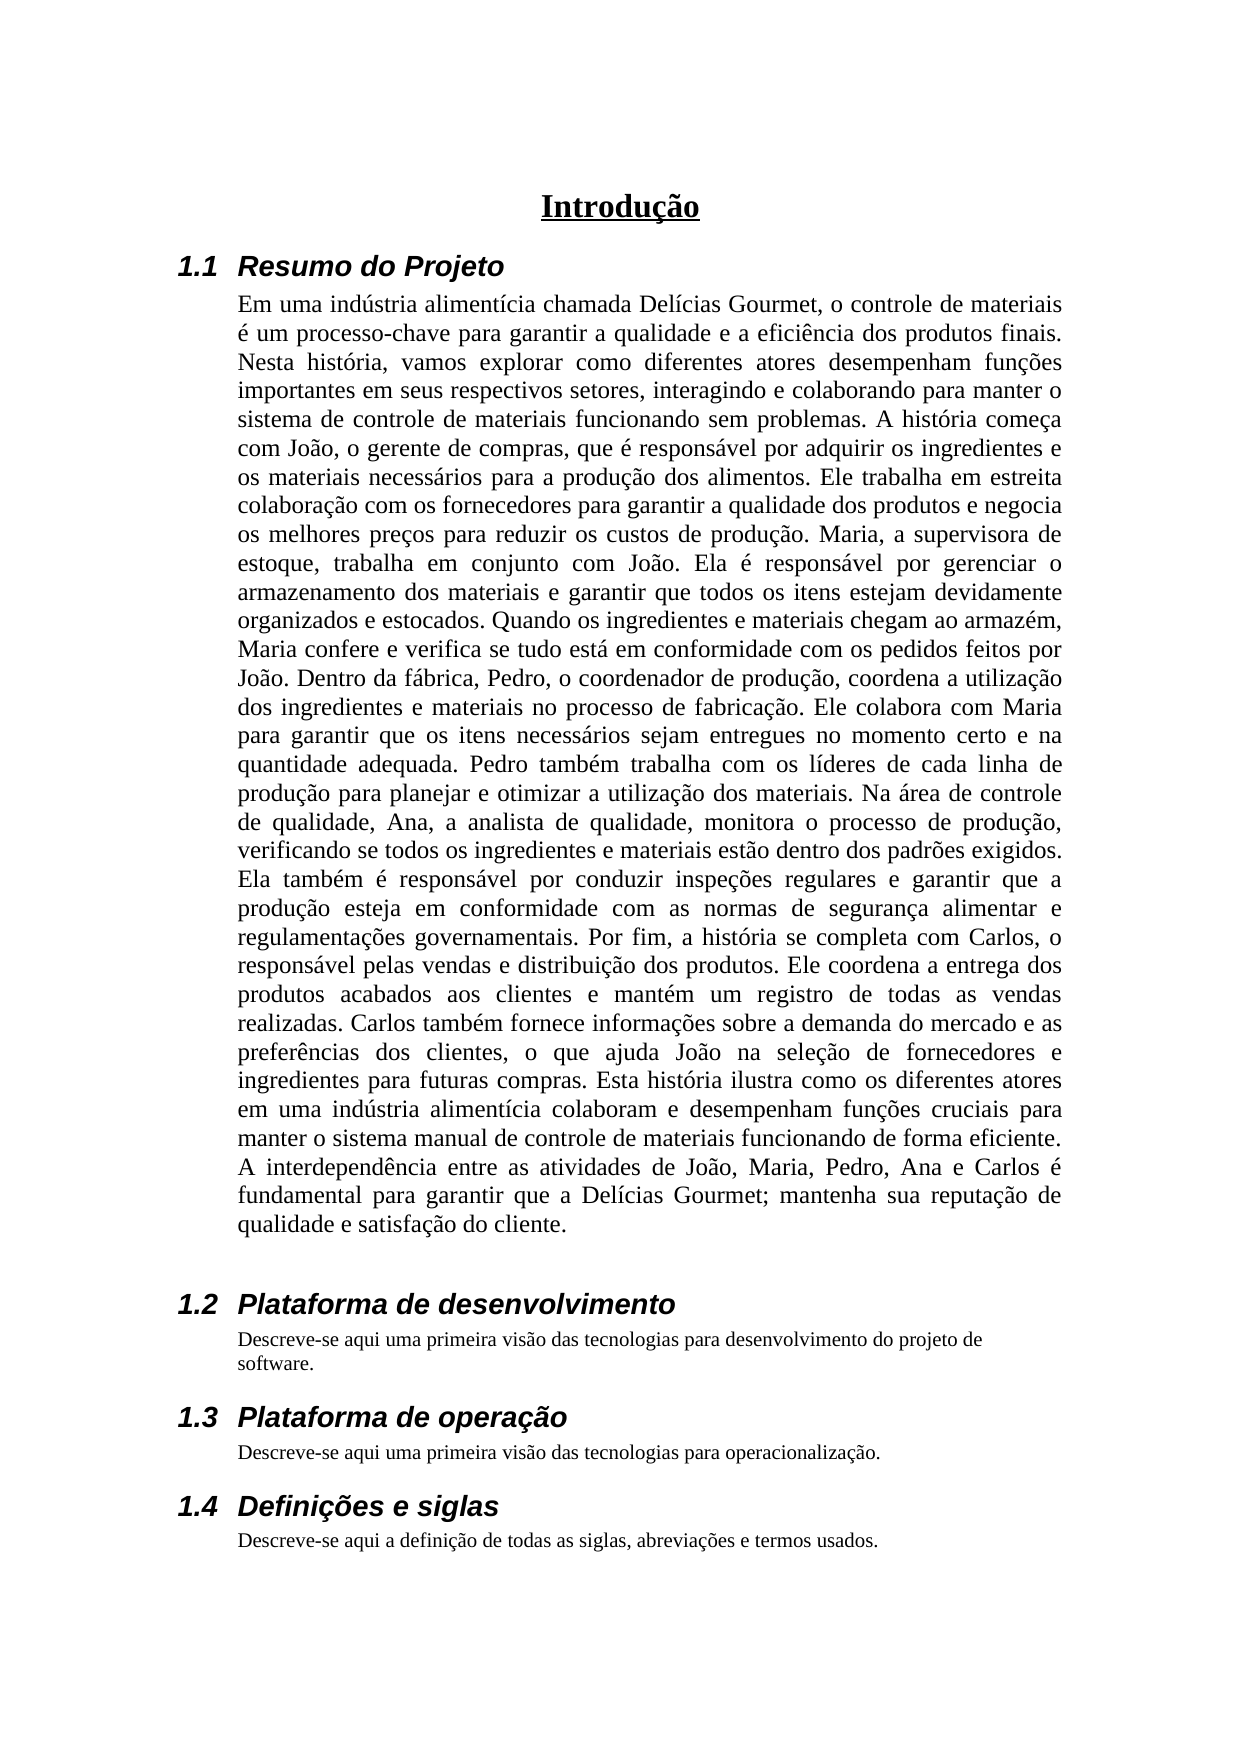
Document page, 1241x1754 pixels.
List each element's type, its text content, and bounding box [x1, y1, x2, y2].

subtitle Resumo do Projeto [177, 249, 1063, 283]
subtitle Plataforma de desenvolvimento [177, 1287, 1063, 1320]
subtitle Plataforma de operação [177, 1400, 1063, 1433]
subtitle Definições e siglas [177, 1489, 1063, 1522]
title Introdução [177, 186, 1063, 224]
text Em uma indústria alimentícia chamada Delícias Gourmet, o controle de materiais é um processo-chave para garantir a qualidade e a eficiência dos produtos finais. Nesta história, vamos explorar como diferentes atores desempenham funções importantes em seus respectivos setores, interagindo e colaborando para manter o sistema de controle de materiais funcionando sem problemas. A história começa com João, o gerente de compras, que é responsável por adquirir os ingredientes e os materiais necessários para a produção dos alimentos. Ele trabalha em estreita colaboração com os fornecedores para garantir a qualidade dos produtos e negocia os melhores preços para reduzir os custos de produção. Maria, a supervisora de estoque, trabalha em conjunto com João. Ela é responsável por gerenciar o armazenamento dos materiais e garantir que todos os itens estejam devidamente organizados e estocados. Quando os ingredientes e materiais chegam ao armazém, Maria confere e verifica se tudo está em conformidade com os pedidos feitos por João. Dentro da fábrica, Pedro, o coordenador de produção, coordena a utilização dos ingredientes e materiais no processo de fabricação. Ele colabora com Maria para garantir que os itens necessários sejam entregues no momento certo e na quantidade adequada. Pedro também trabalha com os líderes de cada linha de produção para planejar e otimizar a utilização dos materiais. Na área de controle de qualidade, Ana, a analista de qualidade, monitora o processo de produção, verificando se todos os ingredientes e materiais estão dentro dos padrões exigidos. Ela também é responsável por conduzir inspeções regulares e garantir que a produção esteja em conformidade com as normas de segurança alimentar e regulamentações governamentais. Por fim, a história se completa com Carlos, o responsável pelas vendas e distribuição dos produtos. Ele coordena a entrega dos produtos acabados aos clientes e mantém um registro de todas as vendas realizadas. Carlos também fornece informações sobre a demanda do mercado e as preferências dos clientes, o que ajuda João na seleção de fornecedores e ingredientes para futuras compras. Esta história ilustra como os diferentes atores em uma indústria alimentícia colaboram e desempenham funções cruciais para manter o sistema manual de controle de materiais funcionando de forma eficiente. A interdependência entre as atividades de João, Maria, Pedro, Ana e Carlos é fundamental para garantir que a Delícias Gourmet; mantenha sua reputação de qualidade e satisfação do cliente. [237, 289, 1063, 1238]
text Descreve-se aqui uma primeira visão das tecnologias para operacionalização. [177, 1439, 1063, 1464]
text Descreve-se aqui a definição de todas as siglas, abreviações e termos usados. [237, 1528, 1063, 1552]
text Descreve-se aqui uma primeira visão das tecnologias para desenvolvimento do projeto de software. [237, 1327, 1063, 1375]
